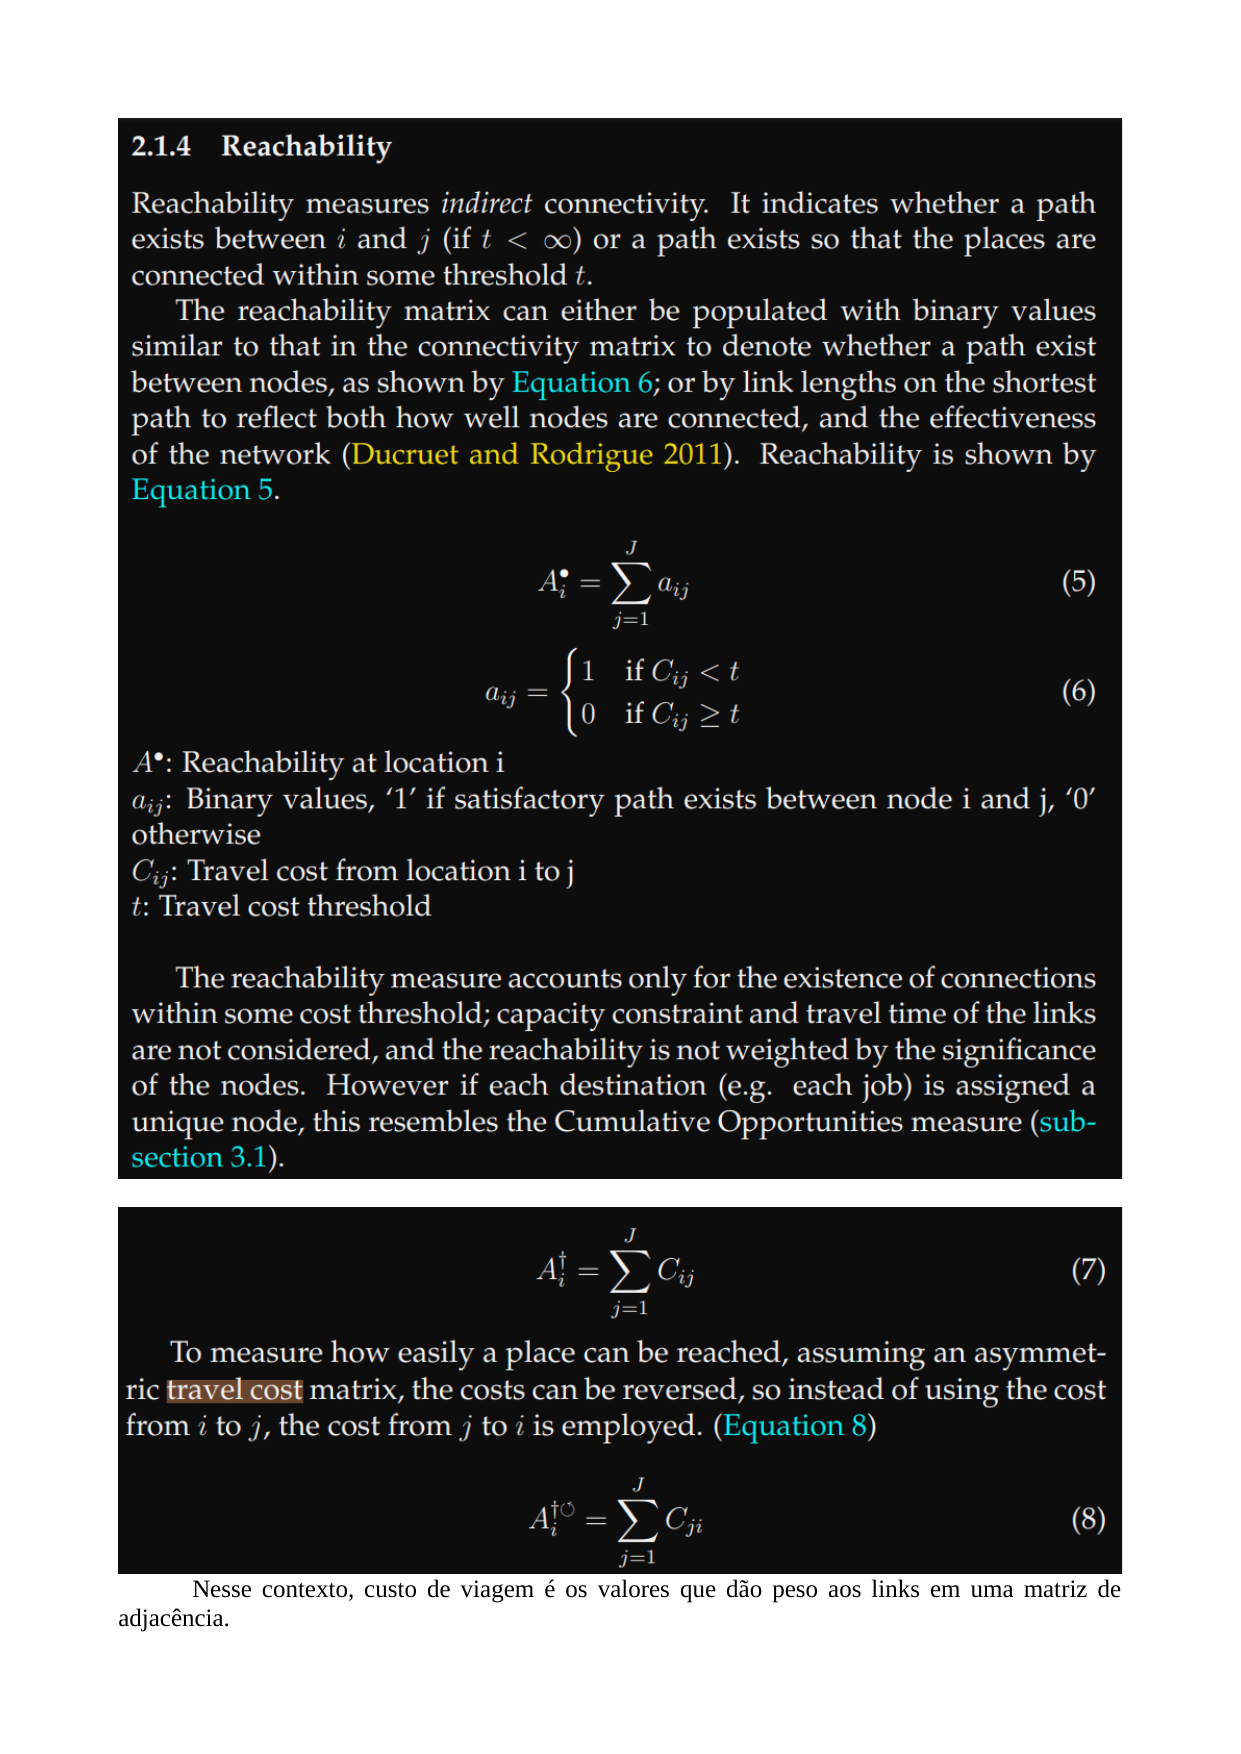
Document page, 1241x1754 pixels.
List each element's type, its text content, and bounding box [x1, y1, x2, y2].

text Nesse contexto, custo de viagem é os valores que dão peso aos links em uma matriz de adjacência. [118, 1574, 1122, 1632]
picture [118, 118, 1123, 1179]
picture [118, 1207, 1123, 1574]
